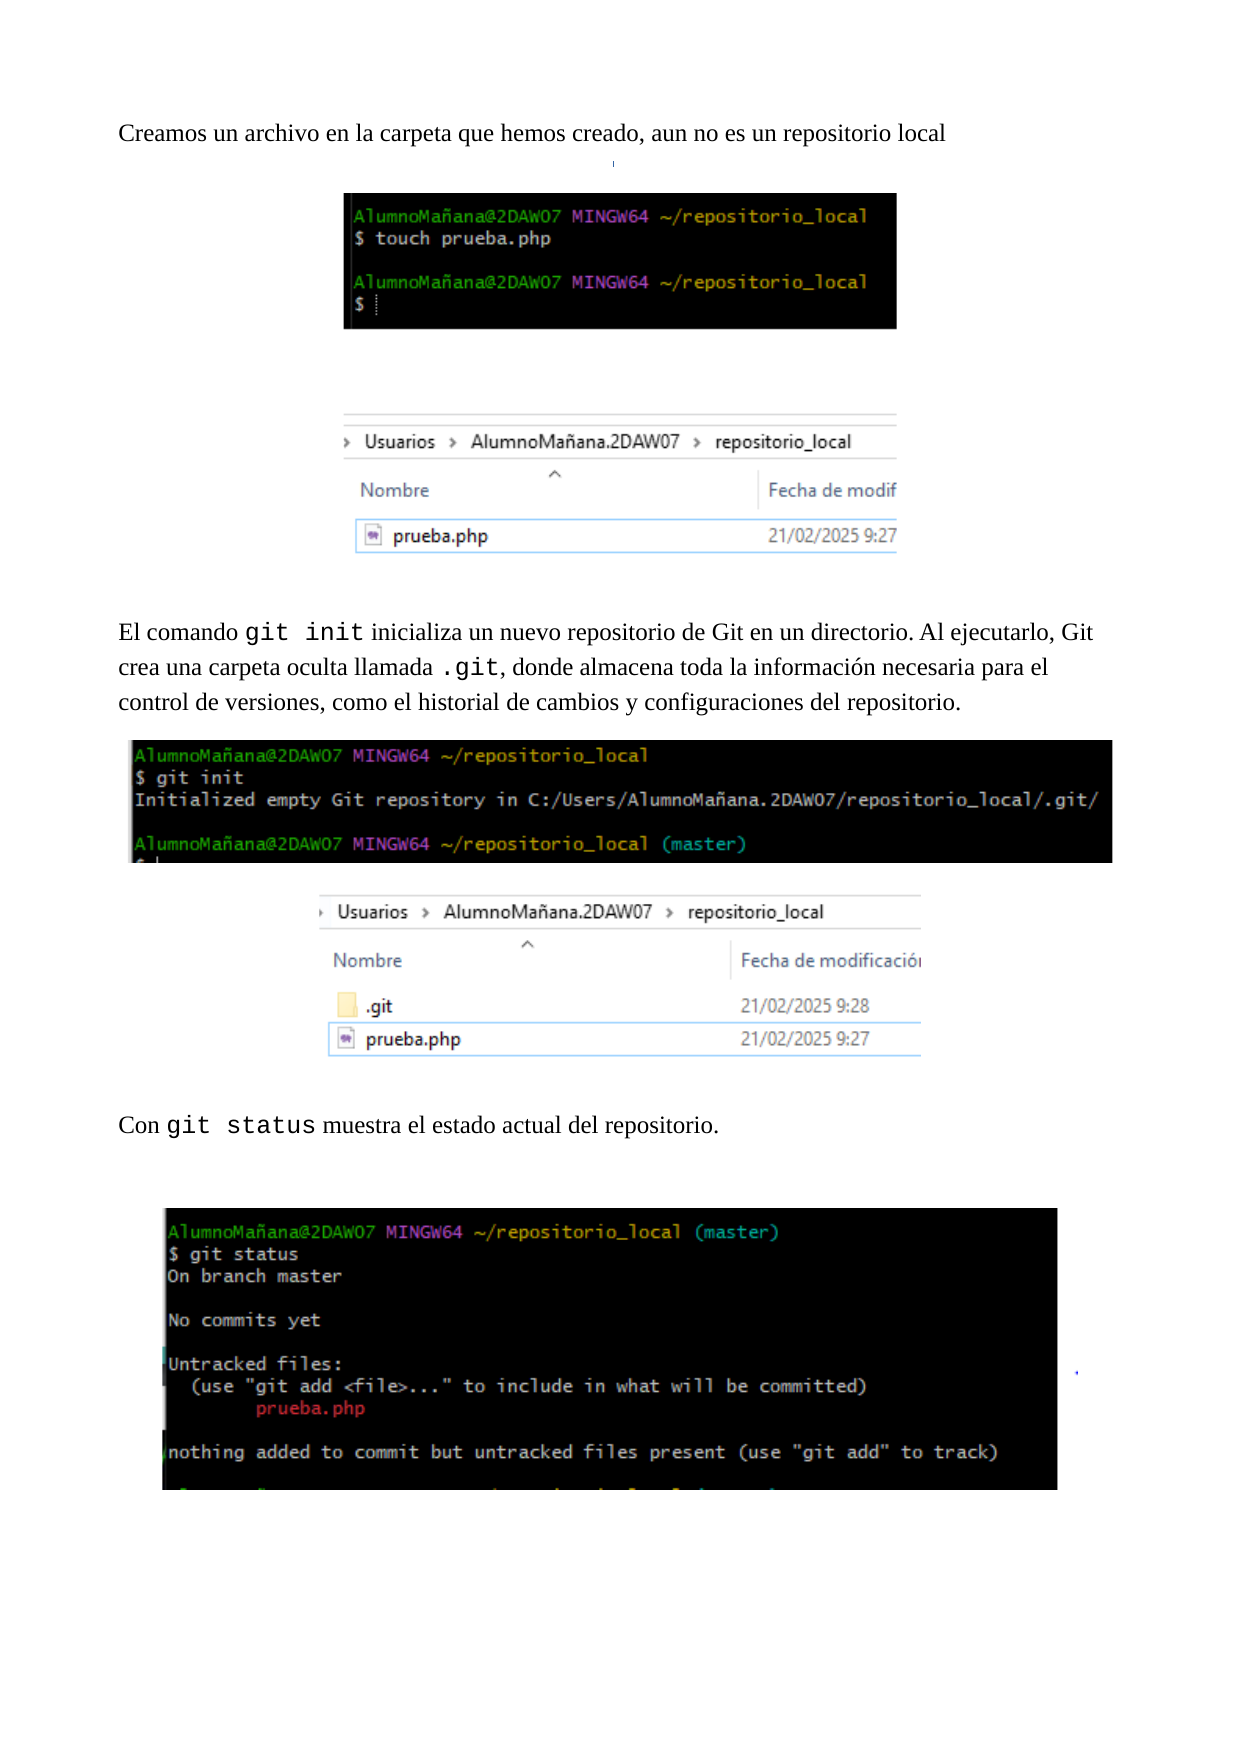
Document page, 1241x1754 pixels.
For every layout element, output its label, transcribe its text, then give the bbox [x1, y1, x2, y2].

text Creamos un archivo en la carpeta que hemos creado, aun no es un repositorio local [118, 118, 1122, 147]
picture [319, 892, 921, 1063]
picture [127, 740, 1113, 863]
picture [343, 193, 897, 566]
text El comando git init inicializa un nuevo repositorio de Git en un directorio. Al ejecutarlo, Git crea una carpeta oculta llamada .git, donde almacena toda la información necesaria para el control de versiones, como el historial de cambios y configuraciones del repositorio. [118, 617, 1122, 716]
text Con git status muestra el estado actual del repositorio. [118, 1110, 1122, 1141]
picture [162, 1208, 1078, 1490]
